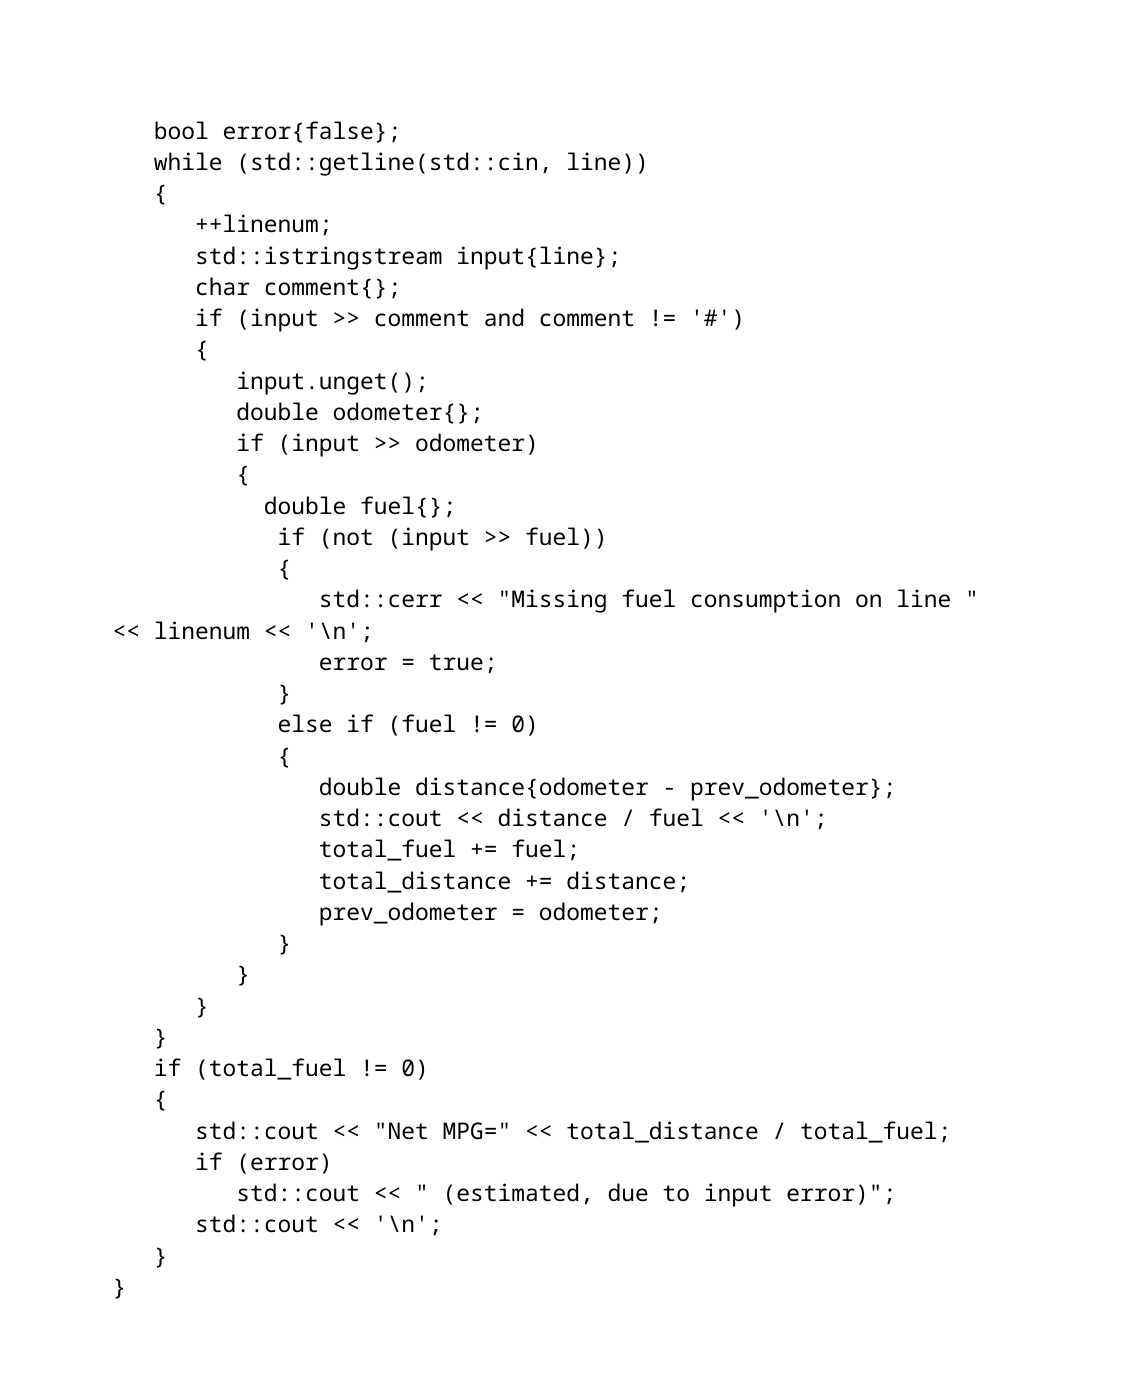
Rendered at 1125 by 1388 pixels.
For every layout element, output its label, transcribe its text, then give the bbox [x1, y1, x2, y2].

text { [112, 333, 1012, 365]
text if (input >> comment and comment != '#') [112, 302, 1012, 333]
text if (error) [112, 1146, 1012, 1177]
text if (total_fuel != 0) [112, 1052, 1012, 1083]
text else if (fuel != 0) [112, 708, 1012, 740]
text } [112, 958, 1012, 990]
text ++linenum; [112, 208, 1012, 240]
text error = true; [112, 646, 1012, 677]
text } [112, 1021, 1012, 1052]
text std::cout << distance / fuel << '\n'; [112, 802, 1012, 833]
text double fuel{}; [112, 490, 1012, 521]
text std::cout << " (estimated, due to input error)"; [112, 1177, 1012, 1208]
text double odometer{}; [112, 396, 1012, 427]
text std::cout << "Net MPG=" << total_distance / total_fuel; [112, 1115, 1012, 1146]
text char comment{}; [112, 271, 1012, 302]
text { [112, 458, 1012, 490]
text while (std::getline(std::cin, line)) [112, 146, 1012, 177]
text } [112, 677, 1012, 708]
text std::cout << '\n'; [112, 1208, 1012, 1240]
text } [112, 927, 1012, 958]
text double distance{odometer - prev_odometer}; [112, 771, 1012, 802]
text { [112, 1083, 1012, 1115]
text { [112, 552, 1012, 583]
text input.unget(); [112, 365, 1012, 396]
text prev_odometer = odometer; [112, 896, 1012, 927]
text } [112, 1240, 1012, 1271]
text total_fuel += fuel; [112, 833, 1012, 865]
text { [112, 177, 1012, 208]
text if (input >> odometer) [112, 427, 1012, 458]
text { [112, 740, 1012, 771]
text } [112, 1271, 1012, 1302]
text bool error{false}; [112, 115, 1012, 146]
text total_distance += distance; [112, 865, 1012, 896]
text std::cerr << "Missing fuel consumption on line " << linenum << '\n'; [112, 583, 1012, 646]
text std::istringstream input{line}; [112, 240, 1012, 271]
text if (not (input >> fuel)) [112, 521, 1012, 552]
text } [112, 990, 1012, 1021]
